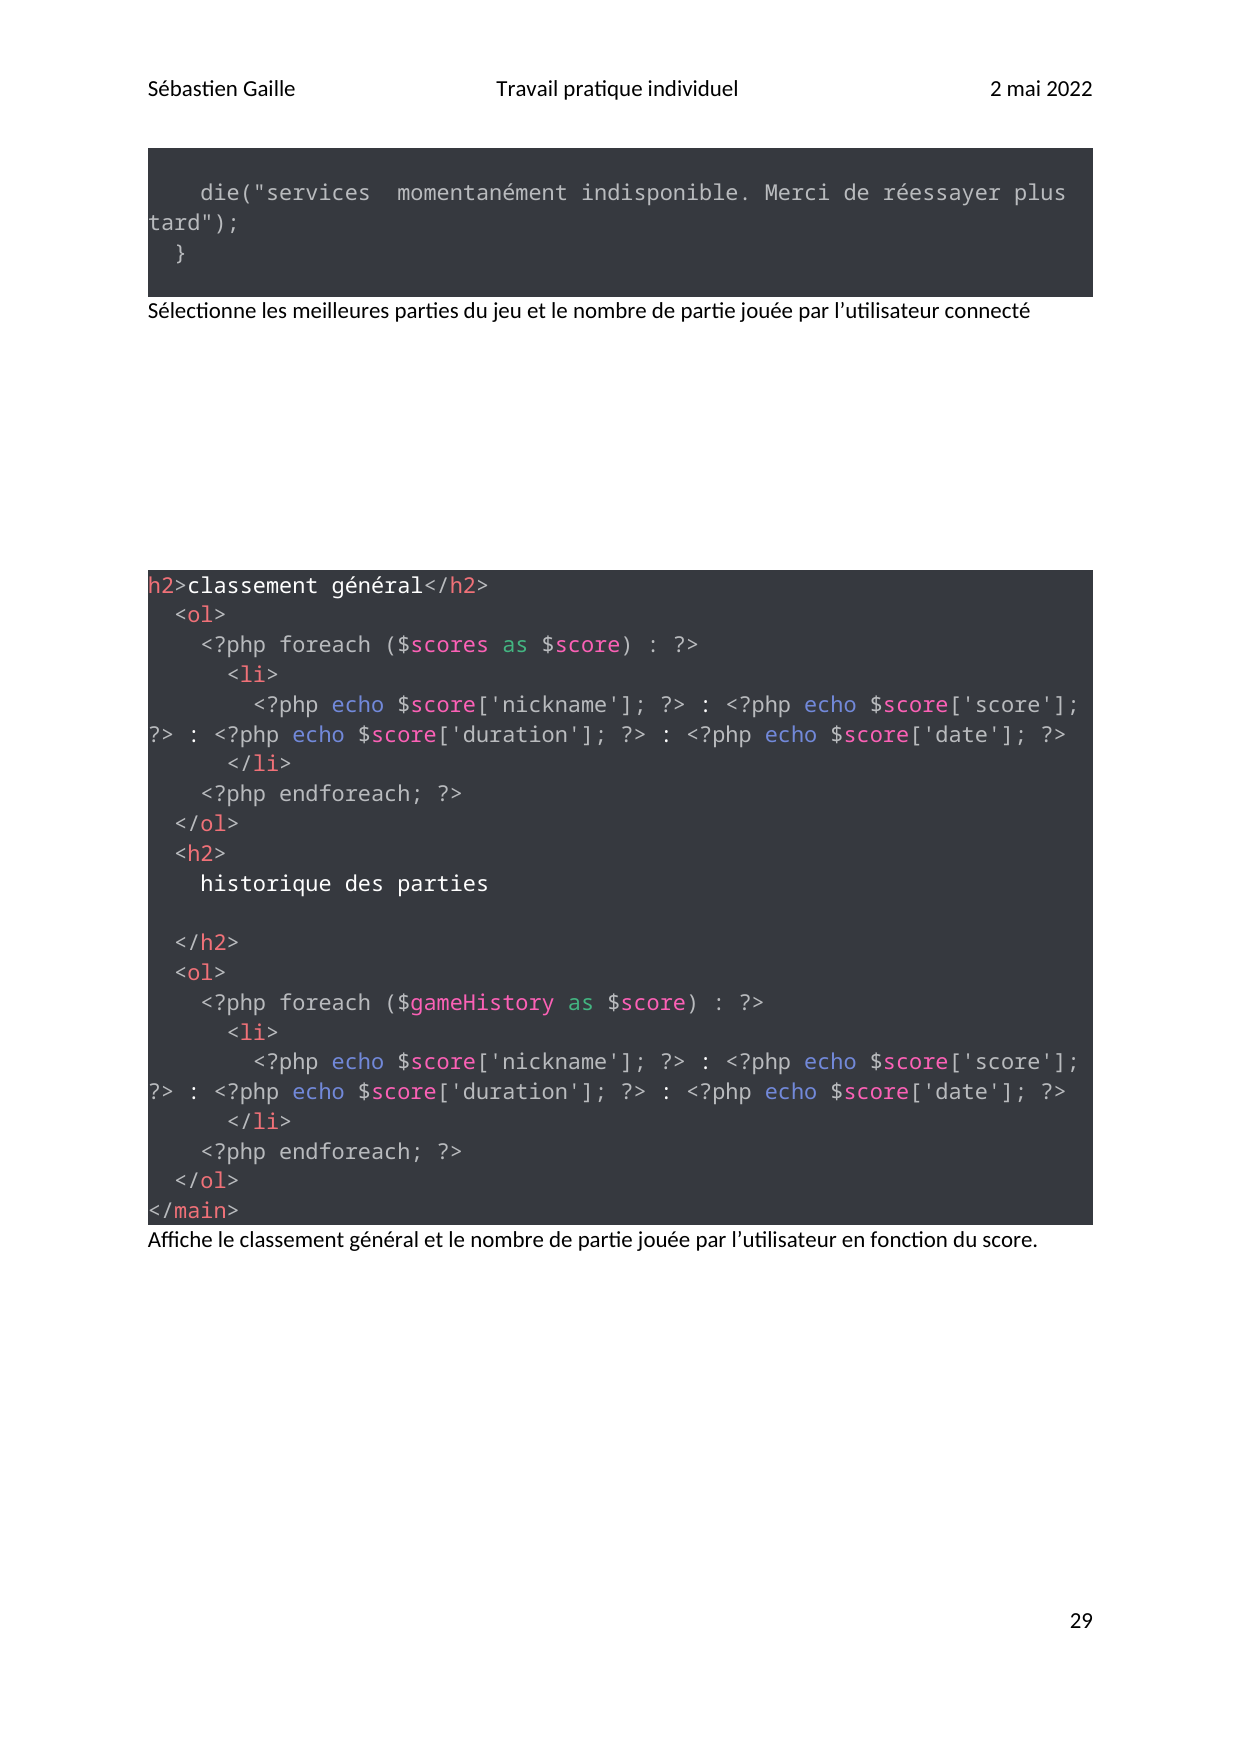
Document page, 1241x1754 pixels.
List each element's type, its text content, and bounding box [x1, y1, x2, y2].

text <li> [148, 659, 1093, 689]
text <li> [148, 1017, 1093, 1046]
text <?php endforeach; ?> [148, 778, 1093, 808]
text <?php foreach ($scores as $score) : ?> [148, 629, 1093, 659]
text die("services momentanément indisponible. Merci de réessayer plus tard"); [148, 177, 1093, 237]
text historique des parties [148, 868, 1093, 897]
text <ol> [148, 957, 1093, 987]
text Sélectionne les meilleures parties du jeu et le nombre de partie jouée par l’utilisateur connecté [148, 297, 1093, 324]
text } [148, 237, 1093, 267]
text <ol> [148, 599, 1093, 629]
text </ol> [148, 808, 1093, 838]
text <?php endforeach; ?> [148, 1136, 1093, 1166]
text </main> [148, 1195, 1093, 1225]
text <?php echo $score['nickname']; ?> : <?php echo $score['score']; ?> : <?php echo $score['duration']; ?> : <?php echo $score['date']; ?> [148, 689, 1093, 748]
text </h2> [148, 927, 1093, 957]
text <?php echo $score['nickname']; ?> : <?php echo $score['score']; ?> : <?php echo $score['duration']; ?> : <?php echo $score['date']; ?> [148, 1046, 1093, 1106]
text </li> [148, 748, 1093, 778]
text h2>classement général</h2> [148, 570, 1093, 599]
text Affiche le classement général et le nombre de partie jouée par l’utilisateur en fonction du score. [148, 1225, 1093, 1253]
text </ol> [148, 1166, 1093, 1195]
text <?php foreach ($gameHistory as $score) : ?> [148, 987, 1093, 1017]
text </li> [148, 1106, 1093, 1136]
text <h2> [148, 838, 1093, 868]
